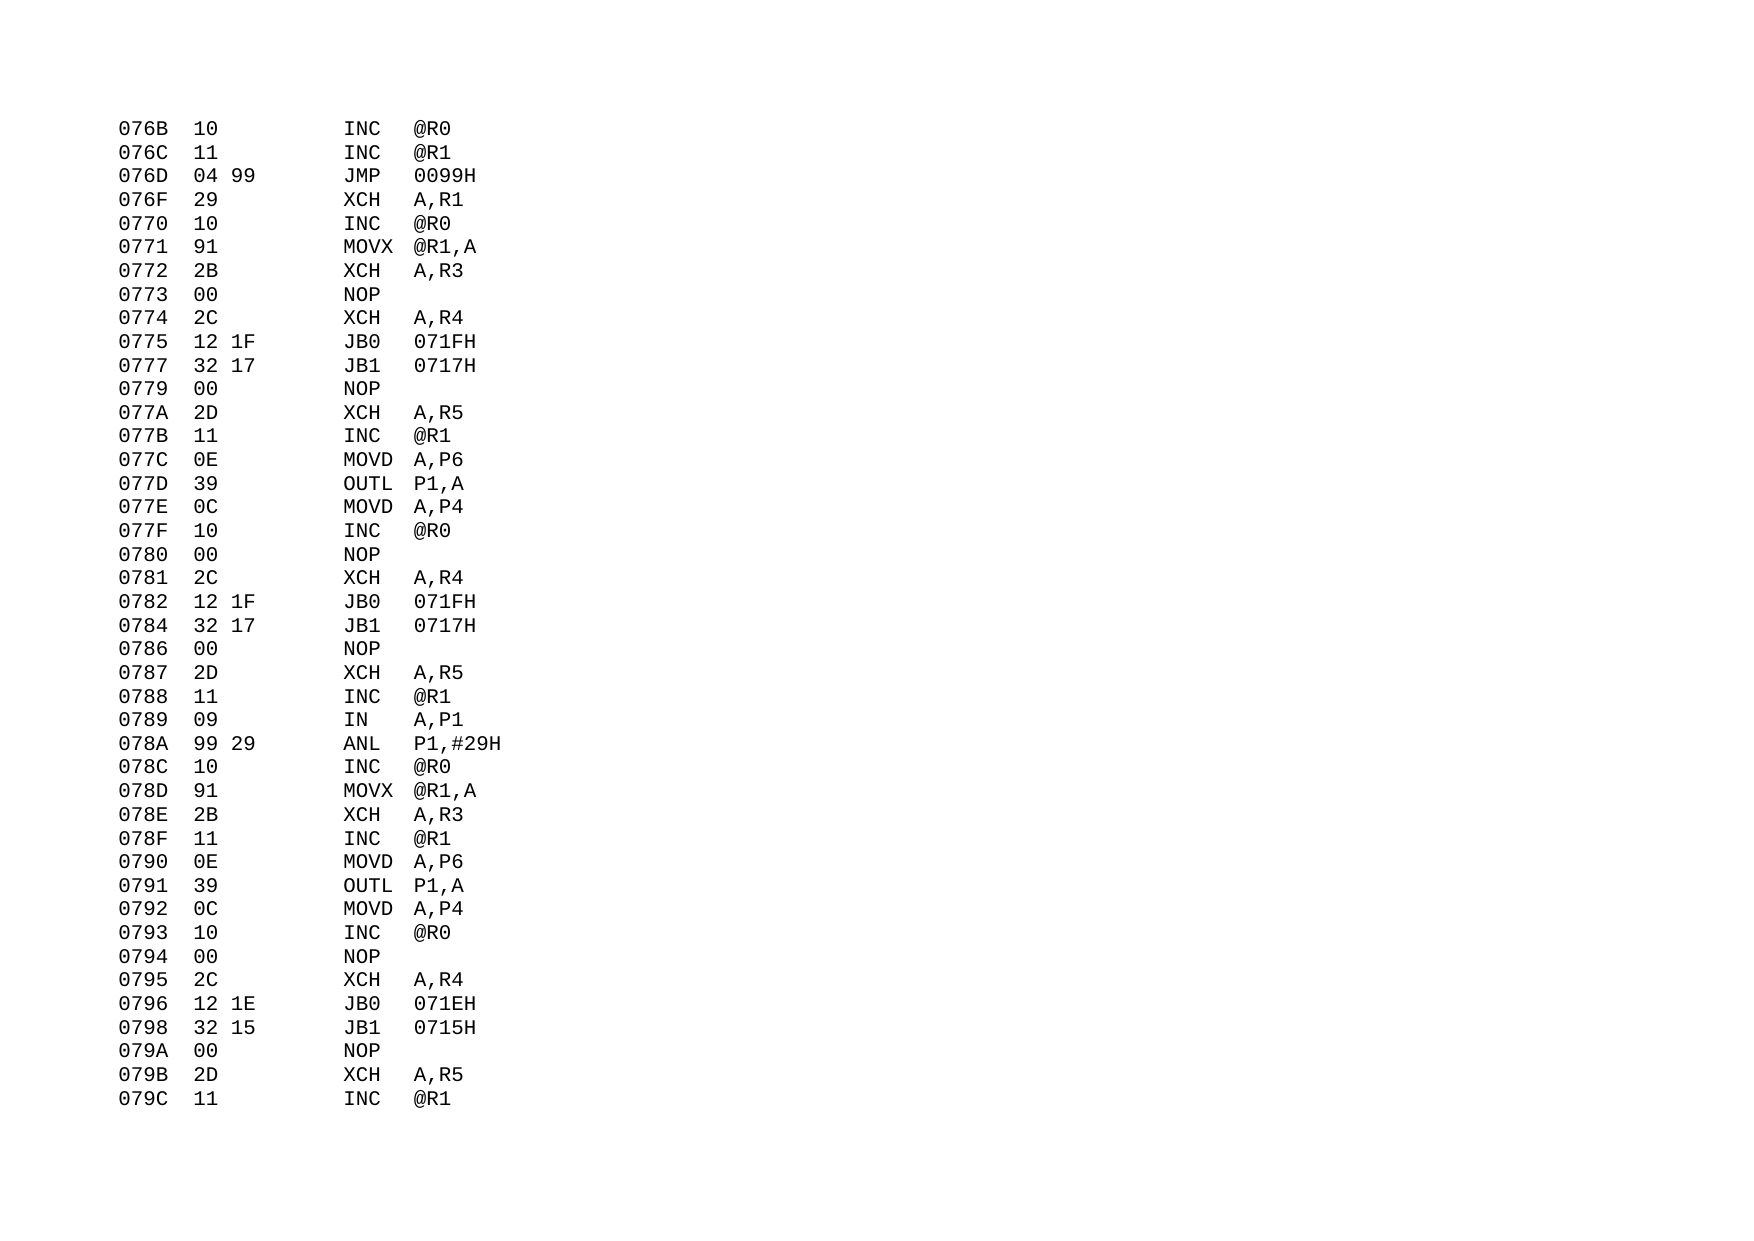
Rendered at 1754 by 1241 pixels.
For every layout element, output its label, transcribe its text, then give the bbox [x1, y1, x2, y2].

text 0781 2C XCH A,R4 [118, 567, 1636, 591]
text 078E 2B XCH A,R3 [118, 804, 1636, 827]
text 0795 2C XCH A,R4 [118, 969, 1636, 993]
text 0789 09 IN A,P1 [118, 709, 1636, 733]
text 0788 11 INC @R1 [118, 686, 1636, 709]
text 0770 10 INC @R0 [118, 213, 1636, 236]
text 0798 32 15 JB1 0715H [118, 1017, 1636, 1040]
text 0775 12 1F JB0 071FH [118, 331, 1636, 354]
text 076B 10 INC @R0 [118, 118, 1636, 142]
text 079B 2D XCH A,R5 [118, 1064, 1636, 1088]
text 0777 32 17 JB1 0717H [118, 354, 1636, 378]
text 077F 10 INC @R0 [118, 520, 1636, 544]
text 0773 00 NOP [118, 284, 1636, 307]
text 0772 2B XCH A,R3 [118, 260, 1636, 284]
text 077B 11 INC @R1 [118, 426, 1636, 449]
text 077C 0E MOVD A,P6 [118, 449, 1636, 473]
text 077D 39 OUTL P1,A [118, 473, 1636, 496]
text 0792 0C MOVD A,P4 [118, 898, 1636, 922]
text 0791 39 OUTL P1,A [118, 875, 1636, 898]
text 078A 99 29 ANL P1,#29H [118, 733, 1636, 757]
text 0784 32 17 JB1 0717H [118, 615, 1636, 638]
text 0790 0E MOVD A,P6 [118, 851, 1636, 875]
text 078F 11 INC @R1 [118, 827, 1636, 851]
text 0793 10 INC @R0 [118, 922, 1636, 946]
text 0786 00 NOP [118, 638, 1636, 662]
text 076D 04 99 JMP 0099H [118, 165, 1636, 189]
text 0779 00 NOP [118, 378, 1636, 402]
text 076F 29 XCH A,R1 [118, 189, 1636, 213]
text 0782 12 1F JB0 071FH [118, 591, 1636, 615]
text 0796 12 1E JB0 071EH [118, 993, 1636, 1017]
text 078D 91 MOVX @R1,A [118, 780, 1636, 804]
text 0787 2D XCH A,R5 [118, 662, 1636, 686]
text 077E 0C MOVD A,P4 [118, 496, 1636, 520]
text 0794 00 NOP [118, 946, 1636, 969]
text 0774 2C XCH A,R4 [118, 307, 1636, 331]
text 077A 2D XCH A,R5 [118, 402, 1636, 426]
text 0771 91 MOVX @R1,A [118, 236, 1636, 260]
text 0780 00 NOP [118, 544, 1636, 567]
text 079A 00 NOP [118, 1040, 1636, 1064]
text 079C 11 INC @R1 [118, 1088, 1636, 1111]
text 076C 11 INC @R1 [118, 142, 1636, 165]
text 078C 10 INC @R0 [118, 757, 1636, 780]
